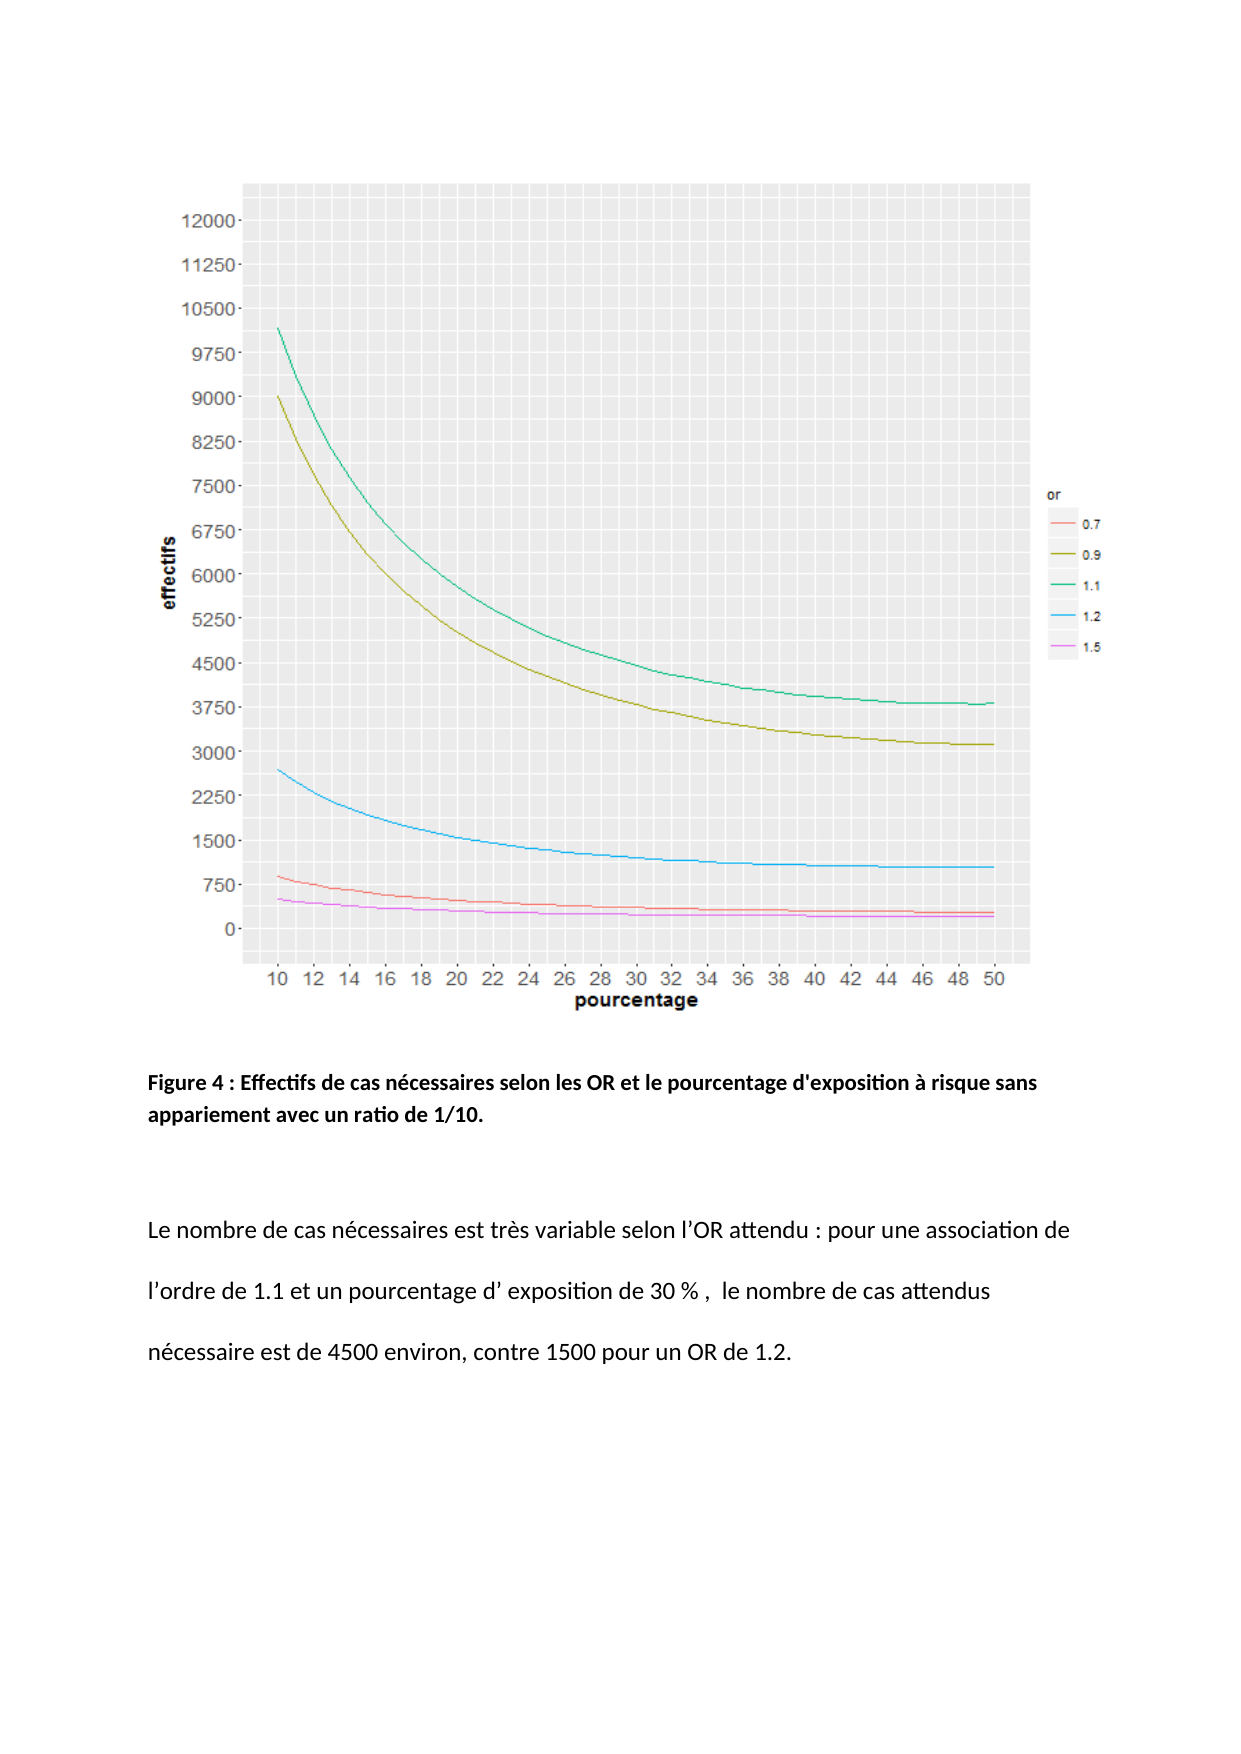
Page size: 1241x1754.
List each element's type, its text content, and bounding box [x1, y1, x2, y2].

picture [149, 177, 1127, 1016]
text Figure 4 : Effectifs de cas nécessaires selon les OR et le pourcentage d'exposition à risque sans appariement avec un ratio de 1/10. [148, 1068, 1093, 1128]
text Le nombre de cas nécessaires est très variable selon l’OR attendu : pour une association de l’ordre de 1.1 et un pourcentage d’ exposition de 30 % , le nombre de cas attendus nécessaire est de 4500 environ, contre 1500 pour un OR de 1.2. [148, 1153, 1093, 1367]
